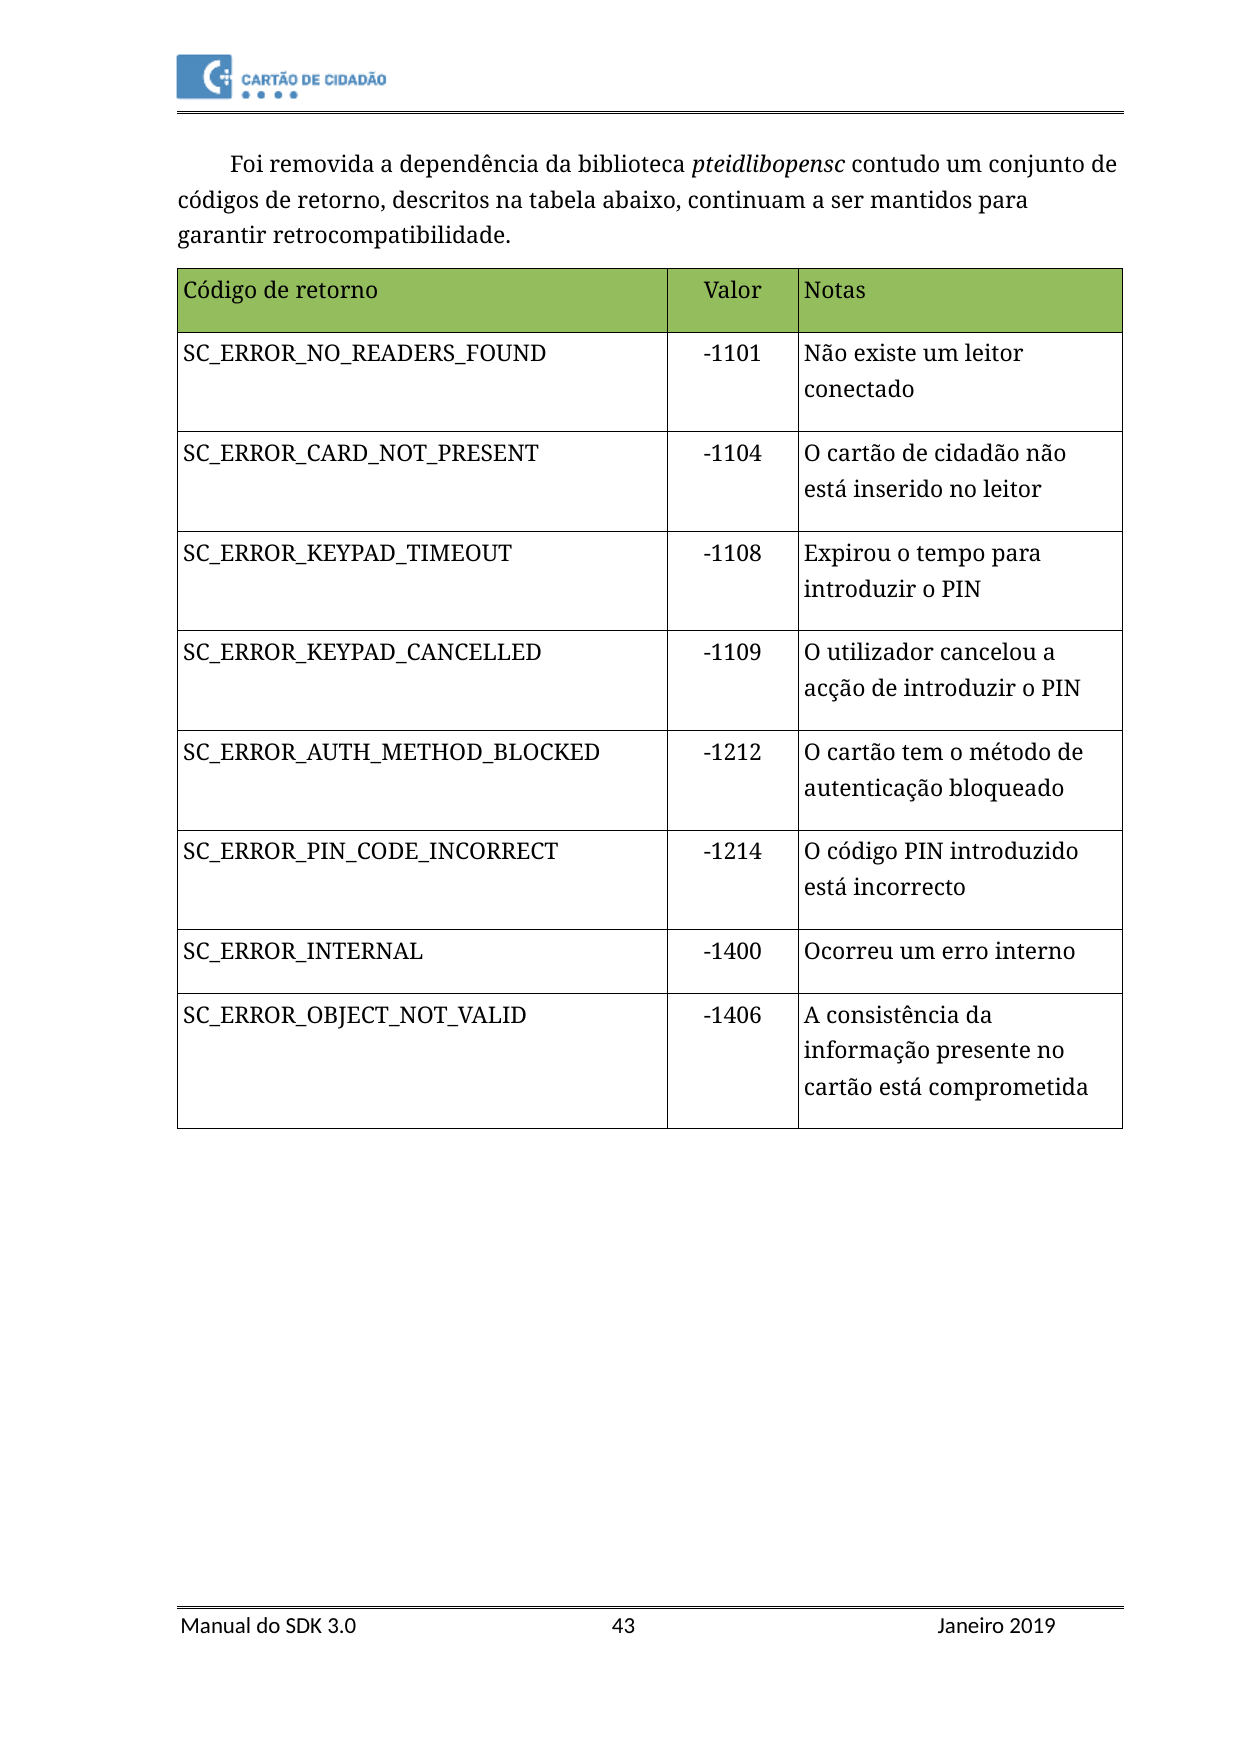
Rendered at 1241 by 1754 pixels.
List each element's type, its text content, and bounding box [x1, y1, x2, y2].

table_header Valor [668, 269, 798, 332]
table_cell -1108 [668, 532, 798, 630]
text Foi removida a dependência da biblioteca pteidlibopensc contudo um conjunto de códigos de retorno, descritos na tabela abaixo, continuam a ser mantidos para garantir retrocompatibilidade. [177, 148, 1124, 251]
table_header Notas [799, 269, 1122, 332]
table_cell -1400 [668, 930, 798, 993]
table_cell SC_ERROR_KEYPAD_TIMEOUT [178, 532, 667, 630]
table_cell O cartão tem o método de autenticação bloqueado [799, 731, 1122, 829]
table_cell Expirou o tempo para introduzir o PIN [799, 532, 1122, 630]
table_cell SC_ERROR_AUTH_METHOD_BLOCKED [178, 731, 667, 829]
table_cell -1212 [668, 731, 798, 829]
table_cell A consistência da informação presente no cartão está comprometida [799, 994, 1122, 1128]
table_cell O cartão de cidadão não está inserido no leitor [799, 432, 1122, 531]
table_cell Não existe um leitor conectado [799, 333, 1122, 431]
table_header Código de retorno [178, 269, 667, 332]
table_cell Ocorreu um erro interno [799, 930, 1122, 993]
table_cell SC_ERROR_OBJECT_NOT_VALID [178, 994, 667, 1128]
table_cell -1101 [668, 333, 798, 431]
table_cell O código PIN introduzido está incorrecto [799, 831, 1122, 929]
table_cell -1406 [668, 994, 798, 1128]
table_cell SC_ERROR_CARD_NOT_PRESENT [178, 432, 667, 531]
table_cell O utilizador cancelou a acção de introduzir o PIN [799, 631, 1122, 730]
picture [174, 49, 428, 106]
table_cell SC_ERROR_INTERNAL [178, 930, 667, 993]
table_cell -1104 [668, 432, 798, 531]
table_cell -1214 [668, 831, 798, 929]
table_cell SC_ERROR_NO_READERS_FOUND [178, 333, 667, 431]
table_cell SC_ERROR_PIN_CODE_INCORRECT [178, 831, 667, 929]
table_cell SC_ERROR_KEYPAD_CANCELLED [178, 631, 667, 730]
table_cell -1109 [668, 631, 798, 730]
